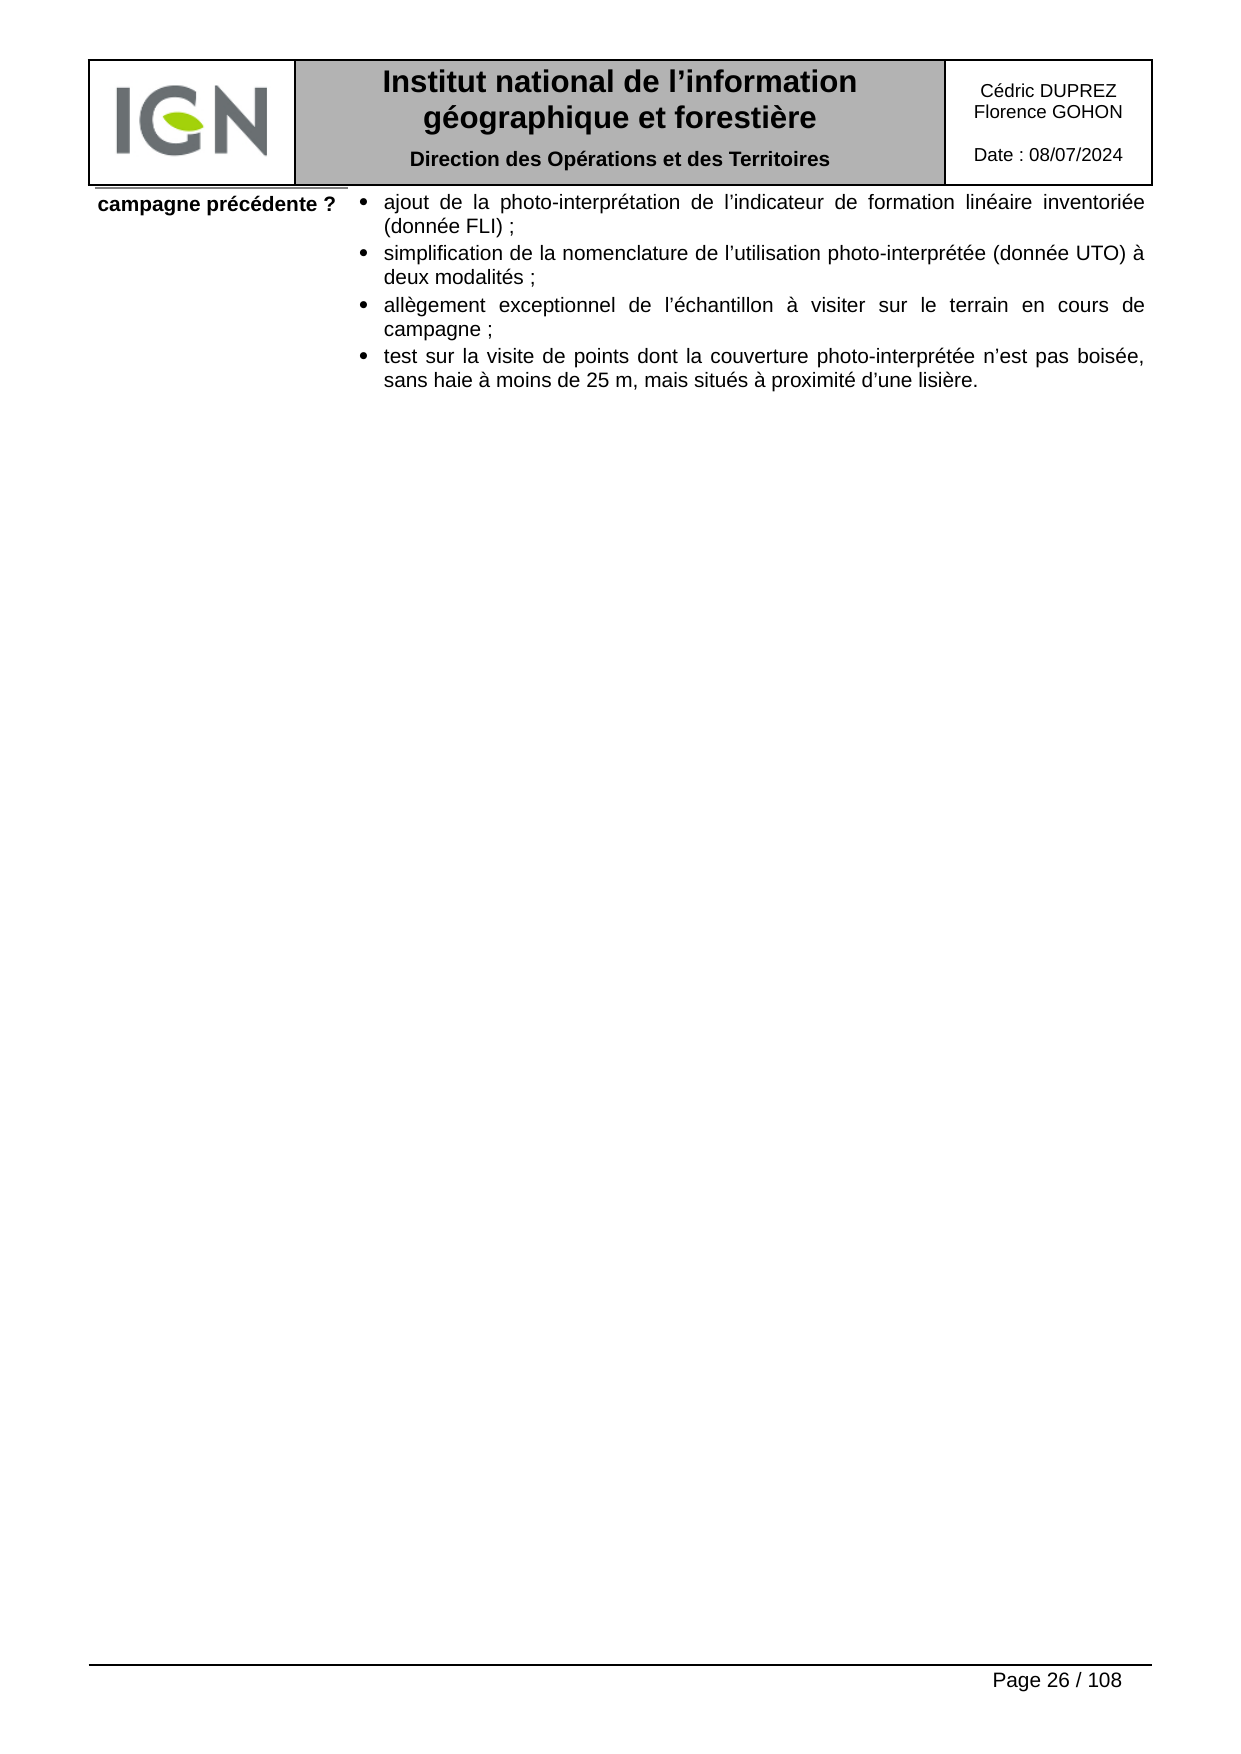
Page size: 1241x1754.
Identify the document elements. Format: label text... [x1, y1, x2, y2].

table_cell Par rapport à la campagne 2008, les modifications suivantes ont été apportées : arrêt de la photo-interprétation de l’indicateur de forêts basses (donnée PFORB) ; ajout de la photo-interprétation de l’indicateur de formation linéaire inventoriée (donnée FLI) ; simplification de la nomenclature de l’utilisation photo-interprétée (donnée UTO) à deux modalités ; allègement exceptionnel de l’échantillon à visiter sur le terrain en cours de campagne ; test sur la visite de points dont la couverture photo-interprétée n’est pas boisée, sans haie à moins de 25 m, mais situés à proximité d’une lisière. [354, 186, 1152, 426]
table_cell campagne précédente ? [89, 186, 354, 426]
picture [91, 62, 293, 180]
